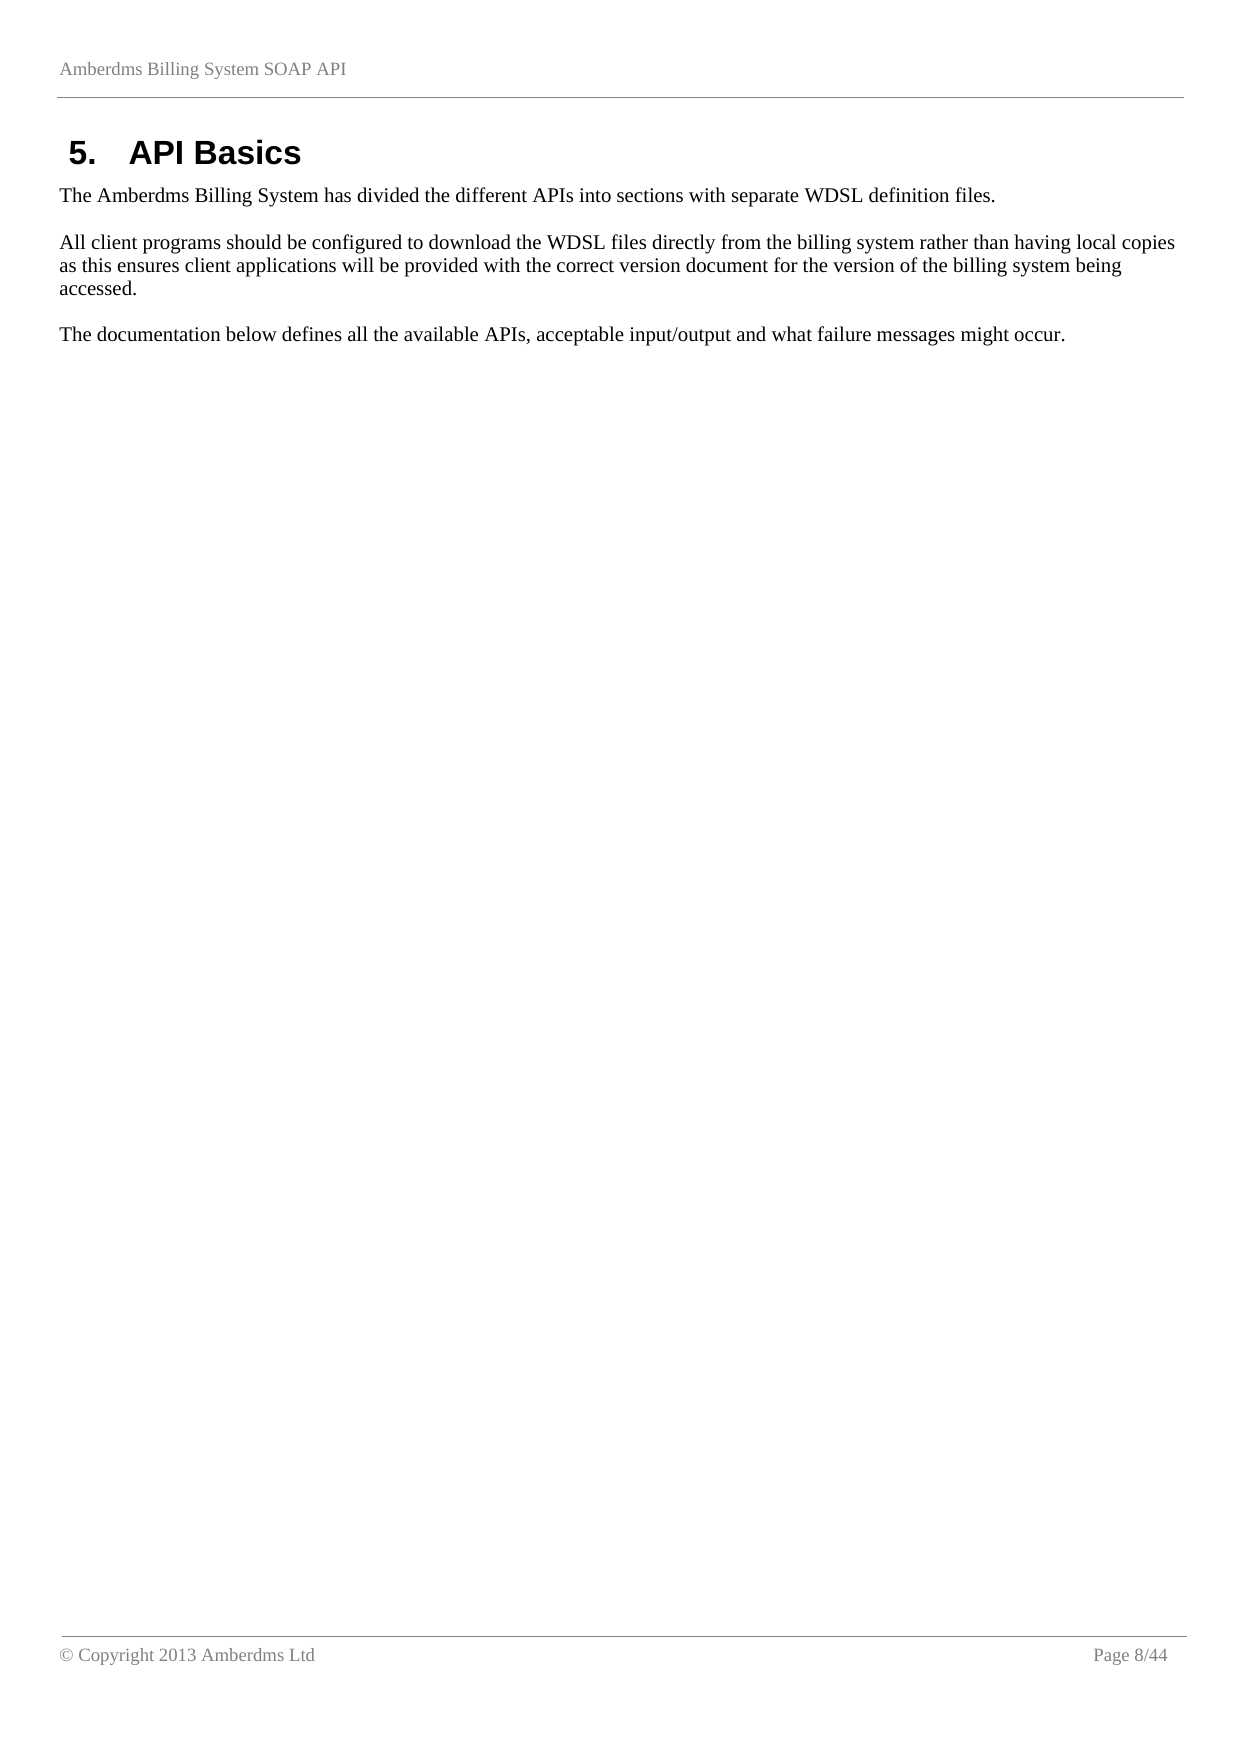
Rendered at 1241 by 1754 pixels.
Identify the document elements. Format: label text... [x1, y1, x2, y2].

text The documentation below defines all the available APIs, acceptable input/output and what failure messages might occur. [59, 323, 1181, 346]
text All client programs should be configured to download the WDSL files directly from the billing system rather than having local copies as this ensures client applications will be provided with the correct version document for the version of the billing system being accessed. [59, 231, 1181, 300]
subtitle API Basics [59, 134, 1181, 172]
text The Amberdms Billing System has divided the different APIs into sections with separate WDSL definition files. [59, 184, 1181, 207]
